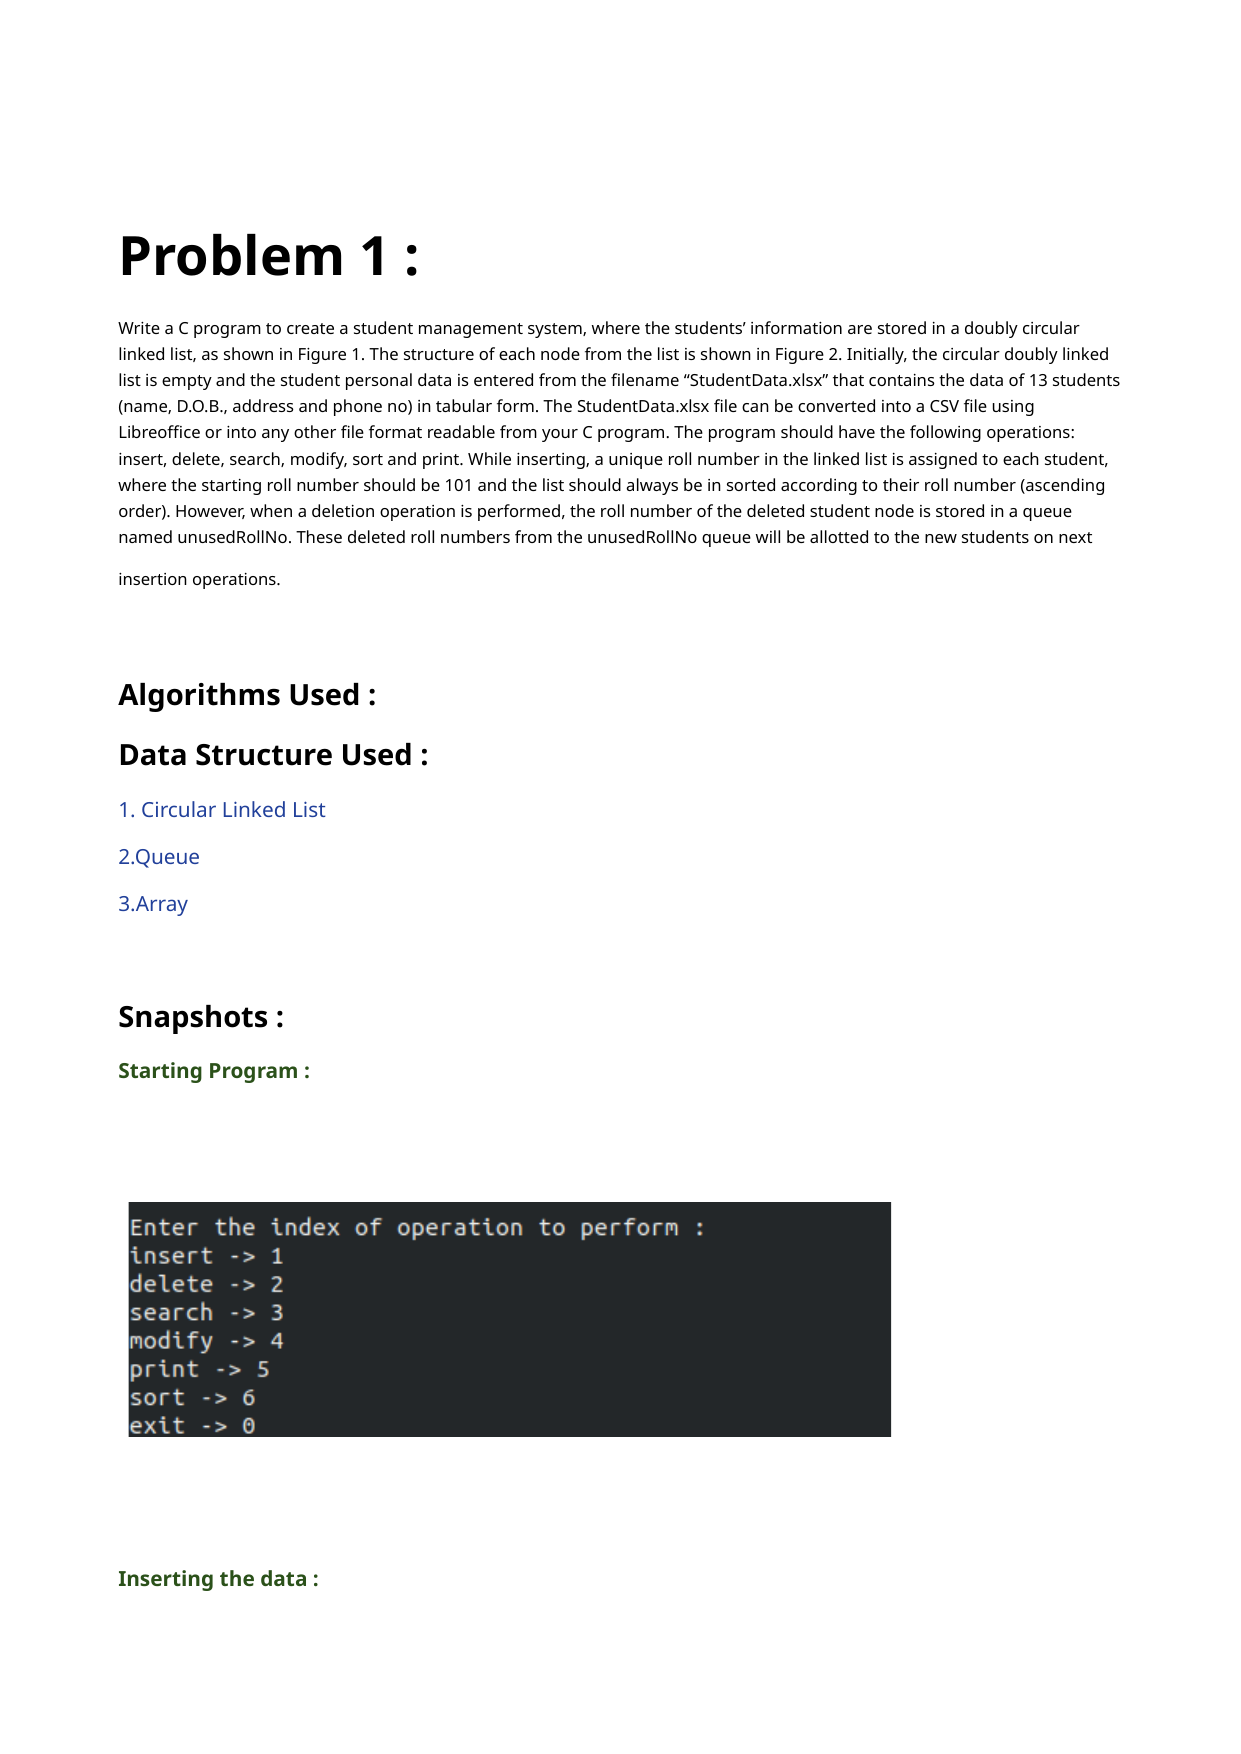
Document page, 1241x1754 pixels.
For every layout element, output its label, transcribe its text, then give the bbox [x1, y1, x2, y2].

text 2.Queue [118, 842, 1122, 870]
picture [128, 1202, 892, 1437]
text 3.Array [118, 889, 1122, 917]
text Algorithms Used : [118, 674, 1122, 714]
text Write a C program to create a student management system, where the students’ information are stored in a doubly circular linked list, as shown in Figure 1. The structure of each node from the list is shown in Figure 2. Initially, the circular doubly linked list is empty and the student personal data is entered from the filename “StudentData.xlsx” that contains the data of 13 students (name, D.O.B., address and phone no) in tabular form. The StudentData.xlsx file can be converted into a CSV file using Libreoffice or into any other file format readable from your C program. The program should have the following operations: insert, delete, search, modify, sort and print. While inserting, a unique roll number in the linked list is assigned to each student, where the starting roll number should be 101 and the list should always be in sorted according to their roll number (ascending order). However, when a deletion operation is performed, the roll number of the deleted student node is stored in a queue named unusedRollNo. These deleted roll numbers from the unusedRollNo queue will be allotted to the new students on next insertion operations. [118, 317, 1122, 593]
text Problem 1 : [118, 217, 1122, 291]
text Inserting the data : [118, 1564, 1122, 1593]
text 1. Circular Linked List [118, 795, 1122, 823]
text Starting Program : [118, 1057, 1122, 1085]
text Data Structure Used : [118, 734, 1122, 774]
text Snapshots : [118, 996, 1122, 1036]
